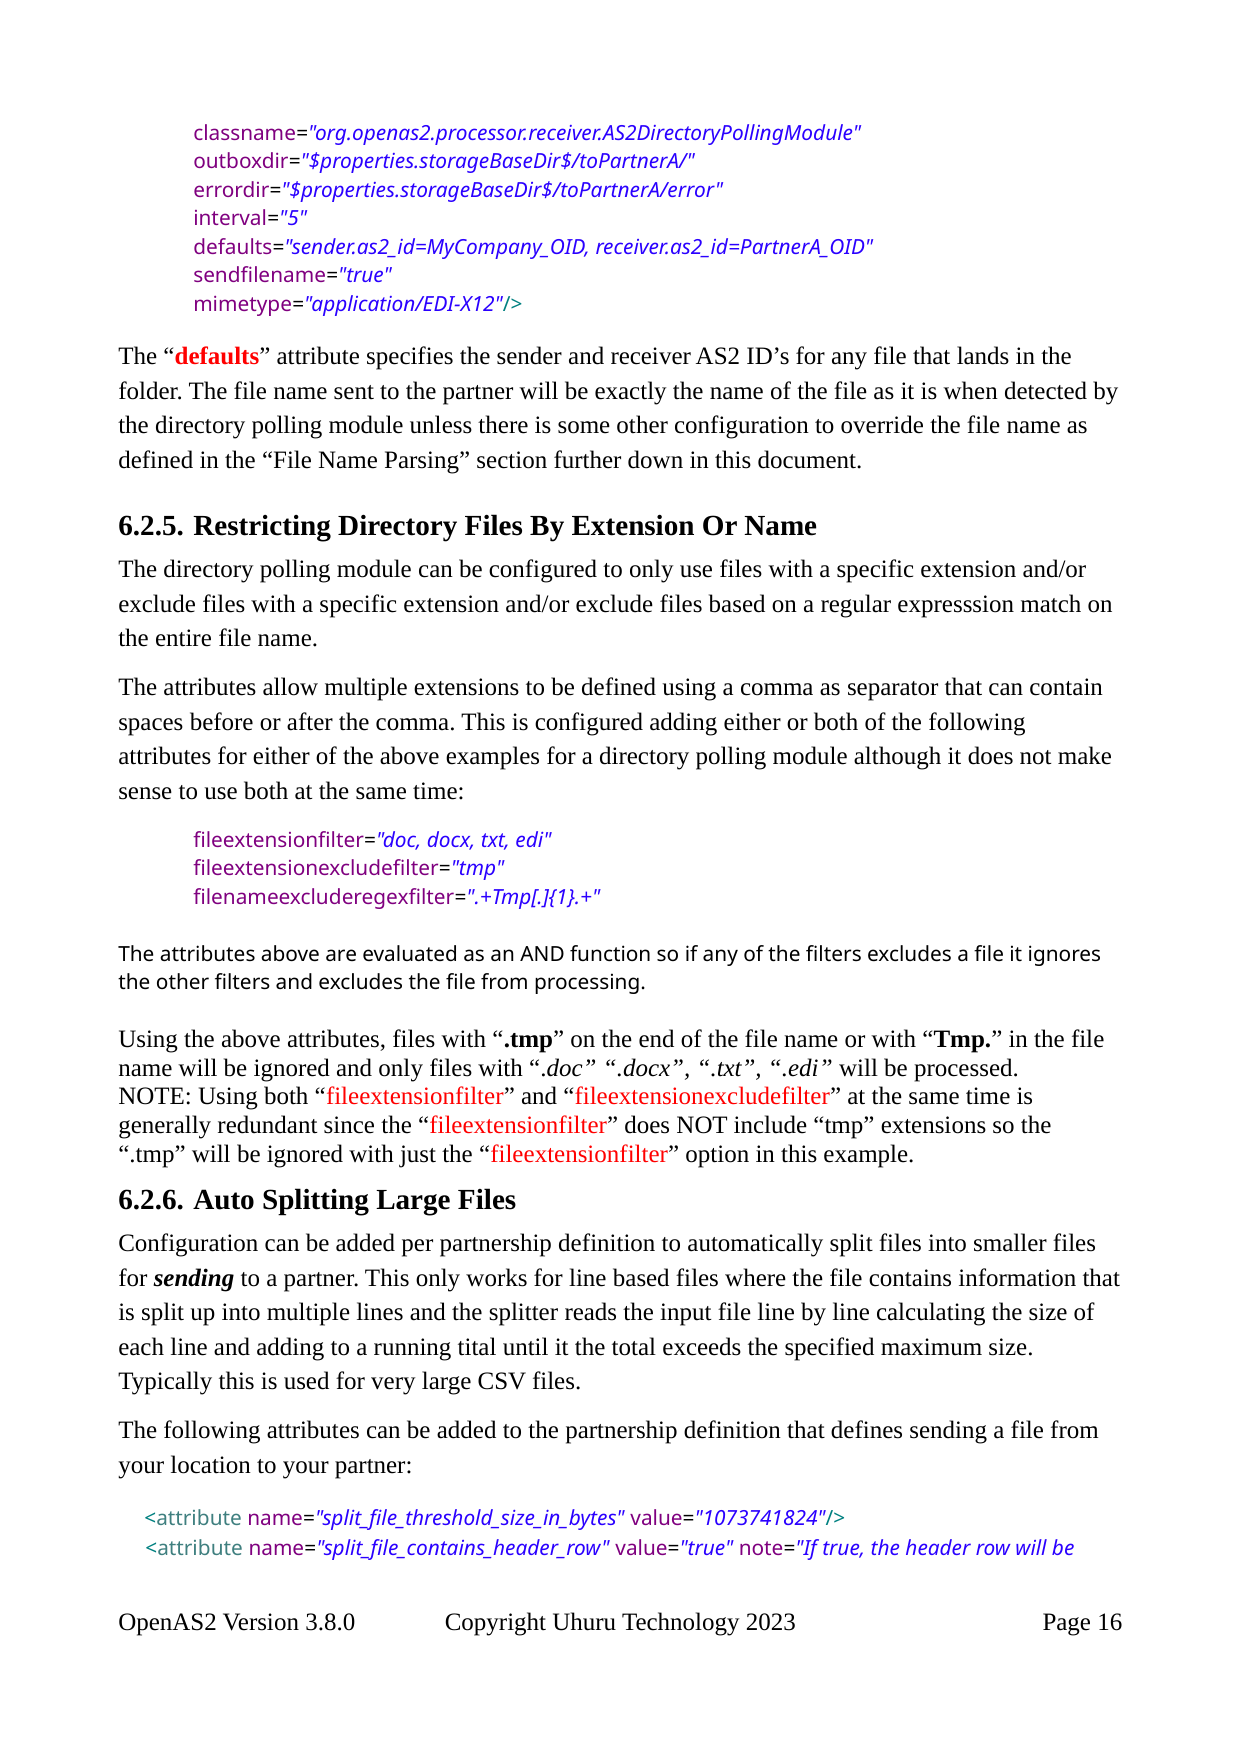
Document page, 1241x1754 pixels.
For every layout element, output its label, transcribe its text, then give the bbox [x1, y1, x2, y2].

text NOTE: Using both “fileextensionfilter” and “fileextensionexcludefilter” at the same time is generally redundant since the “fileextensionfilter” does NOT include “tmp” extensions so the “.tmp” will be ignored with just the “fileextensionfilter” option in this example. [118, 1081, 1122, 1168]
text errordir="$properties.storageBaseDir$/toPartnerA/error" [118, 175, 1122, 203]
text filenameexcluderegexfilter=".+Tmp[.]{1}.+" [118, 882, 1122, 910]
text outboxdir="$properties.storageBaseDir$/toPartnerA/" [118, 147, 1122, 175]
text The following attributes can be added to the partnership definition that defines sending a file from your location to your partner: [118, 1415, 1122, 1478]
text defaults="sender.as2_id=MyCompany_OID, receiver.as2_id=PartnerA_OID" [118, 232, 1122, 260]
text mimetype="application/EDI-X12"/> [118, 289, 1122, 317]
text classname="org.openas2.processor.receiver.AS2DirectoryPollingModule" [118, 118, 1122, 147]
text Configuration can be added per partnership definition to automatically split files into smaller files for sending to a partner. This only works for line based files where the file contains information that is split up into multiple lines and the splitter reads the input file line by line calculating the size of each line and adding to a running tital until it the total exceeds the specified maximum size. Typically this is used for very large CSV files. [118, 1228, 1122, 1395]
text <attribute name="split_file_contains_header_row" value="true" note="If true, the header row will be [118, 1533, 1122, 1561]
subtitle Restricting Directory Files By Extension Or Name [118, 508, 1122, 542]
text The attributes allow multiple extensions to be defined using a comma as separator that can contain spaces before or after the comma. This is configured adding either or both of the following attributes for either of the above examples for a directory polling module although it does not make sense to use both at the same time: [118, 672, 1122, 804]
text The “defaults” attribute specifies the sender and receiver AS2 ID’s for any file that lands in the folder. The file name sent to the partner will be exactly the name of the file as it is when detected by the directory polling module unless there is some other configuration to override the file name as defined in the “File Name Parsing” section further down in this document. [118, 341, 1122, 473]
text sendfilename="true" [118, 260, 1122, 289]
text Using the above attributes, files with “.tmp” on the end of the file name or with “Tmp.” in the file name will be ignored and only files with “.doc” “.docx”, “.txt”, “.edi” will be processed. [118, 1024, 1122, 1081]
text interval="5" [118, 203, 1122, 232]
text fileextensionexcludefilter="tmp" [118, 853, 1122, 882]
text fileextensionfilter="doc, docx, txt, edi" [118, 825, 1122, 853]
text <attribute name="split_file_threshold_size_in_bytes" value="1073741824"/> [118, 1499, 1122, 1533]
subtitle Auto Splitting Large Files [118, 1182, 1122, 1216]
text The attributes above are evaluated as an AND function so if any of the filters excludes a file it ignores the other filters and excludes the file from processing. [118, 939, 1122, 996]
text The directory polling module can be configured to only use files with a specific extension and/or exclude files with a specific extension and/or exclude files based on a regular expresssion match on the entire file name. [118, 554, 1122, 652]
